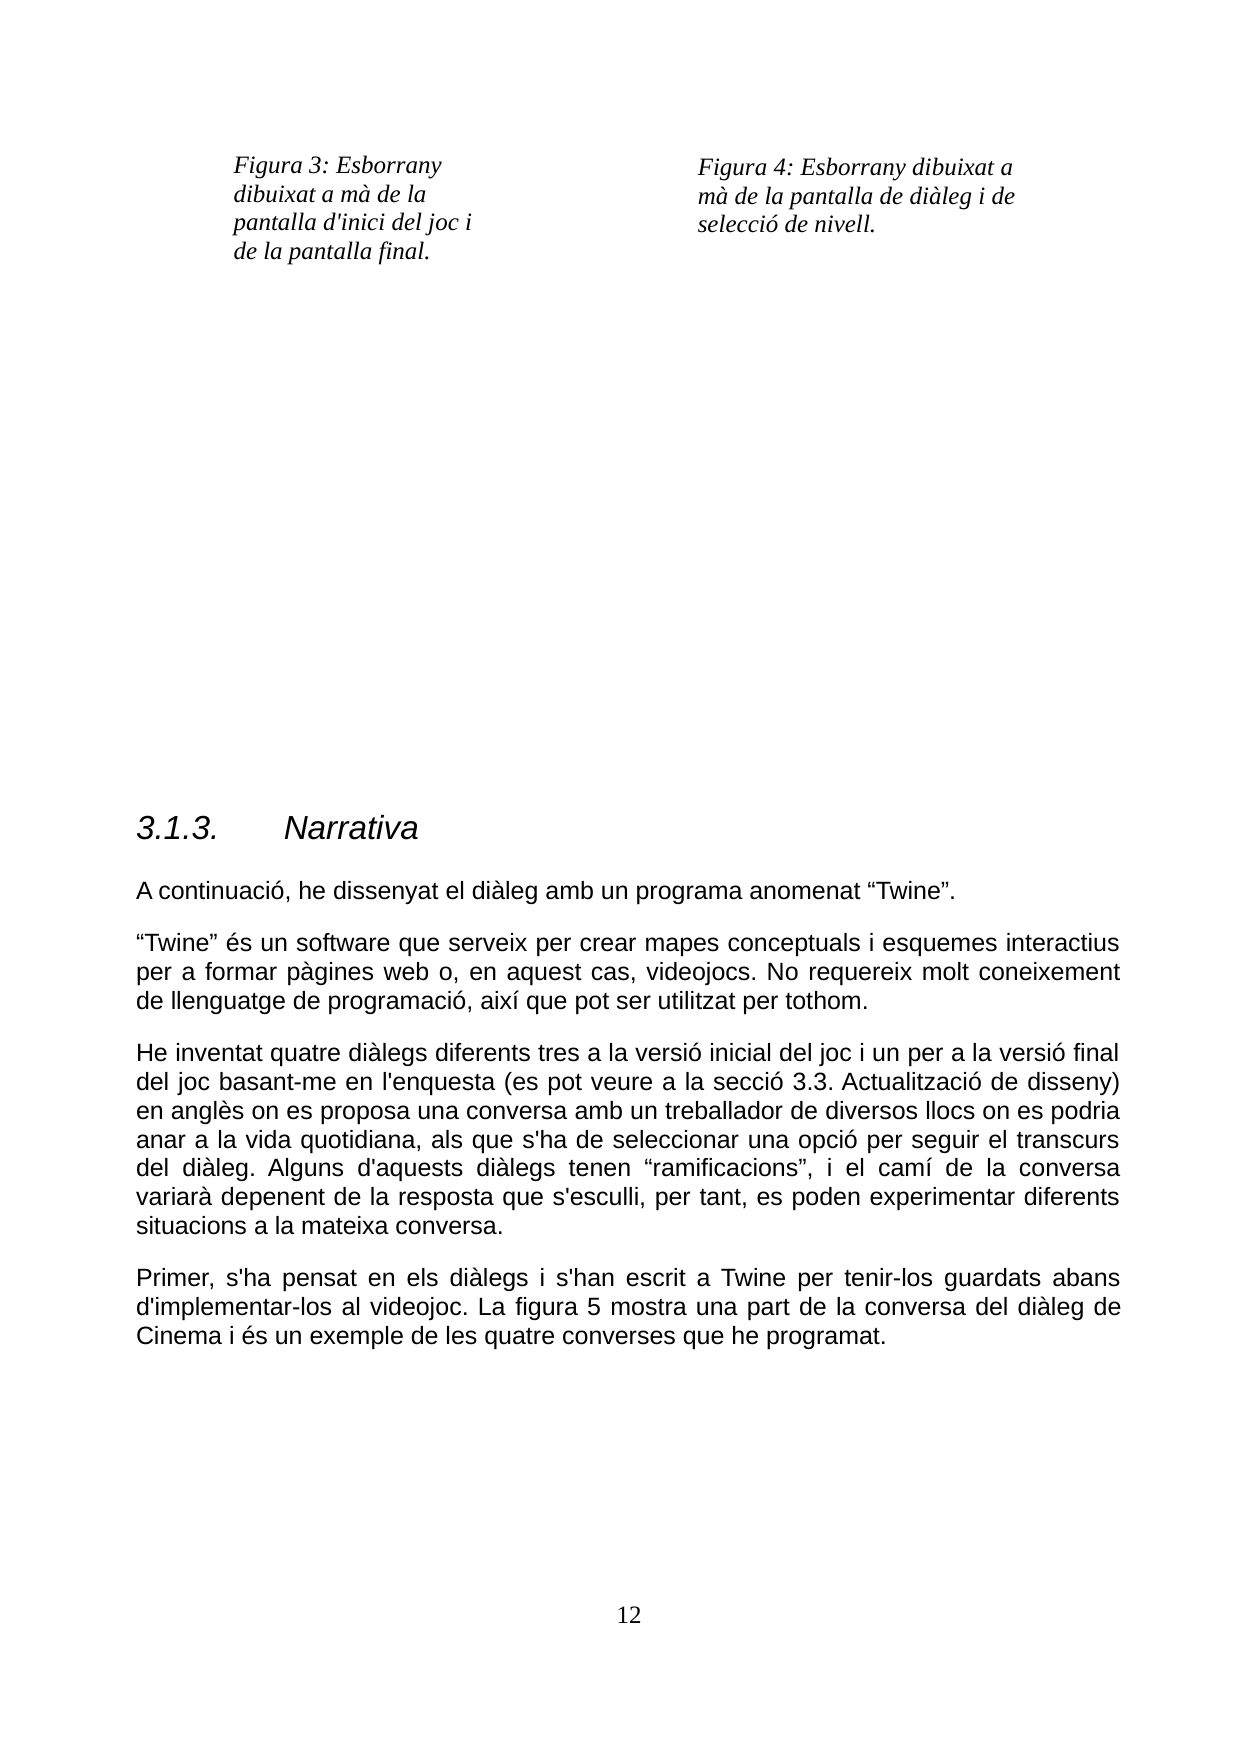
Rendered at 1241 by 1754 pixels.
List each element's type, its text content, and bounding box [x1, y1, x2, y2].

text He inventat quatre diàlegs diferents tres a la versió inicial del joc i un per a la versió final del joc basant-me en l'enquesta (es pot veure a la secció 3.3. Actualització de disseny) en anglès on es proposa una conversa amb un treballador de diversos llocs on es podria anar a la vida quotidiana, als que s'ha de seleccionar una opció per seguir el transcurs del diàleg. Alguns d'aquests diàlegs tenen “ramificacions”, i el camí de la conversa variarà depenent de la resposta que s'esculli, per tant, es poden experimentar diferents situacions a la mateixa conversa. [136, 1038, 1122, 1239]
subtitle Narrativa [136, 808, 1122, 847]
text Figura 3: Esborrany dibuixat a mà de la pantalla d'inici del joc i de la pantalla final. [233, 150, 503, 265]
text A continuació, he dissenyat el diàleg amb un programa anomenat “Twine”. [136, 876, 1122, 905]
text “Twine” és un software que serveix per crear mapes conceptuals i esquemes interactius per a formar pàgines web o, en aquest cas, videojocs. No requereix molt coneixement de llenguatge de programació, així que pot ser utilitzat per tothom. [136, 928, 1122, 1015]
text Primer, s'ha pensat en els diàlegs i s'han escrit a Twine per tenir-los guardats abans d'implementar-los al videojoc. La figura 5 mostra una part de la conversa del diàleg de Cinema i és un exemple de les quatre converses que he programat. [136, 1263, 1122, 1349]
text Figura 4: Esborrany dibuixat a mà de la pantalla de diàleg i de selecció de nivell. [698, 152, 1035, 238]
